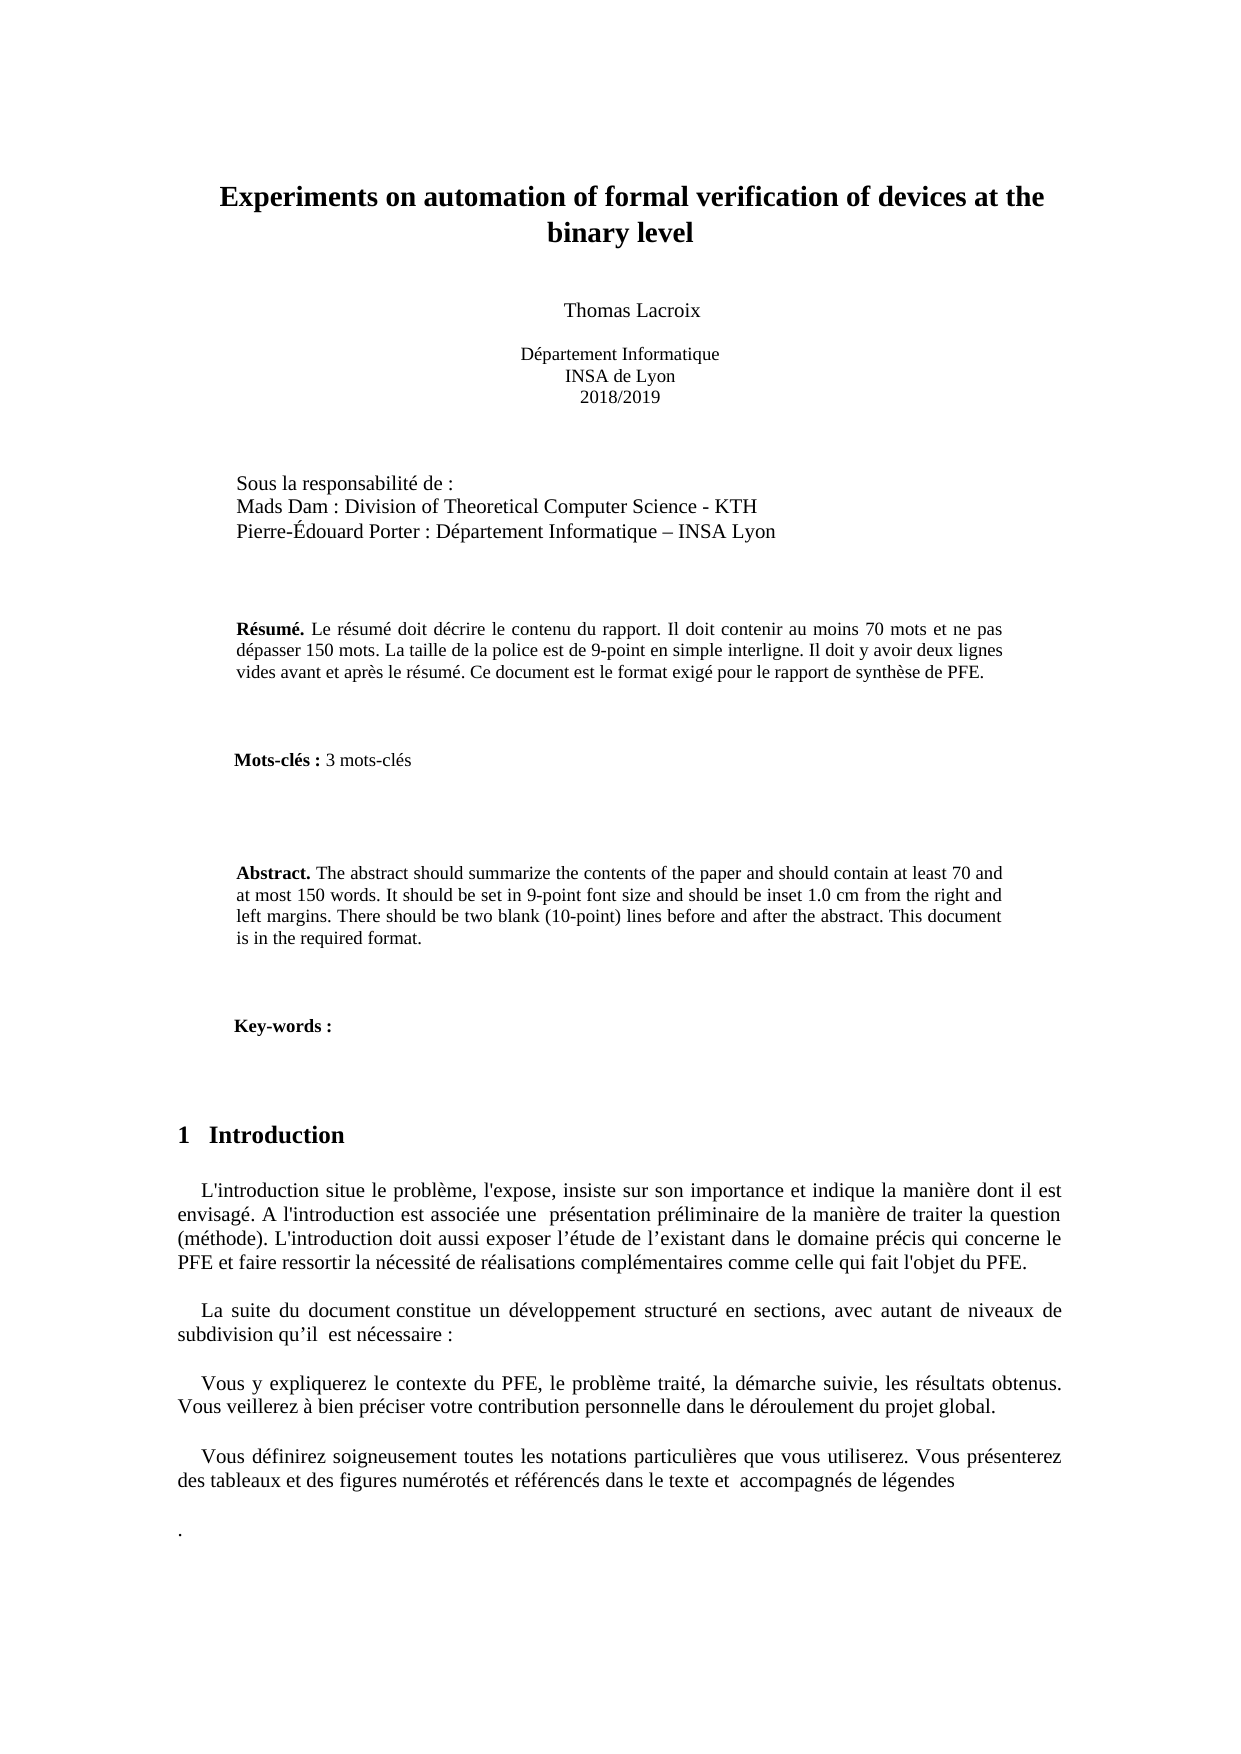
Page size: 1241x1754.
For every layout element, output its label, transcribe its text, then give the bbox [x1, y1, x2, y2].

text Sous la responsabilité de : Mads Dam : Division of Theoretical Computer Science - KTH Pierre-Édouard Porter : Département Informatique – INSA Lyon [236, 470, 1004, 543]
text Abstract. The abstract should summarize the contents of the paper and should contain at least 70 and at most 150 words. It should be set in 9-point font size and should be inset 1.0 cm from the right and left margins. There should be two blank (10-point) lines before and after the abstract. This document is in the required format. [236, 862, 1004, 948]
text Département Informatique INSA de Lyon 2018/2019 [177, 343, 1063, 408]
title Vous définirez soigneusement toutes les notations particulières que vous utiliserez. Vous présenterez des tableaux et des figures numérotés et référencés dans le texte et accompagnés de légendes [177, 1443, 1063, 1492]
text . [177, 1517, 1063, 1541]
text Thomas Lacroix [177, 298, 1063, 322]
text L'introduction situe le problème, l'expose, insiste sur son importance et indique la manière dont il est envisagé. A l'introduction est associée une présentation préliminaire de la manière de traiter la question (méthode). L'introduction doit aussi exposer l’étude de l’existant dans le domaine précis qui concerne le PFE et faire ressortir la nécessité de réalisations complémentaires comme celle qui fait l'objet du PFE. [177, 1178, 1063, 1274]
subtitle Mots-clés : 3 mots-clés [177, 749, 1063, 771]
text La suite du document constitue un développement structuré en sections, avec autant de niveaux de subdivision qu’il est nécessaire : [177, 1298, 1063, 1346]
text Vous y expliquerez le contexte du PFE, le problème traité, la démarche suivie, les résultats obtenus. Vous veillerez à bien préciser votre contribution personnelle dans le déroulement du projet global. [177, 1370, 1063, 1418]
subtitle Key-words : [177, 1015, 1063, 1037]
text Résumé. Le résumé doit décrire le contenu du rapport. Il doit contenir au moins 70 mots et ne pas dépasser 150 mots. La taille de la police est de 9-point en simple interligne. Il doit y avoir deux lignes vides avant et après le résumé. Ce document est le format exigé pour le rapport de synthèse de PFE. [236, 618, 1004, 682]
title Experiments on automation of formal verification of devices at the binary level [177, 177, 1063, 250]
subtitle 1 Introduction [177, 1120, 1063, 1149]
